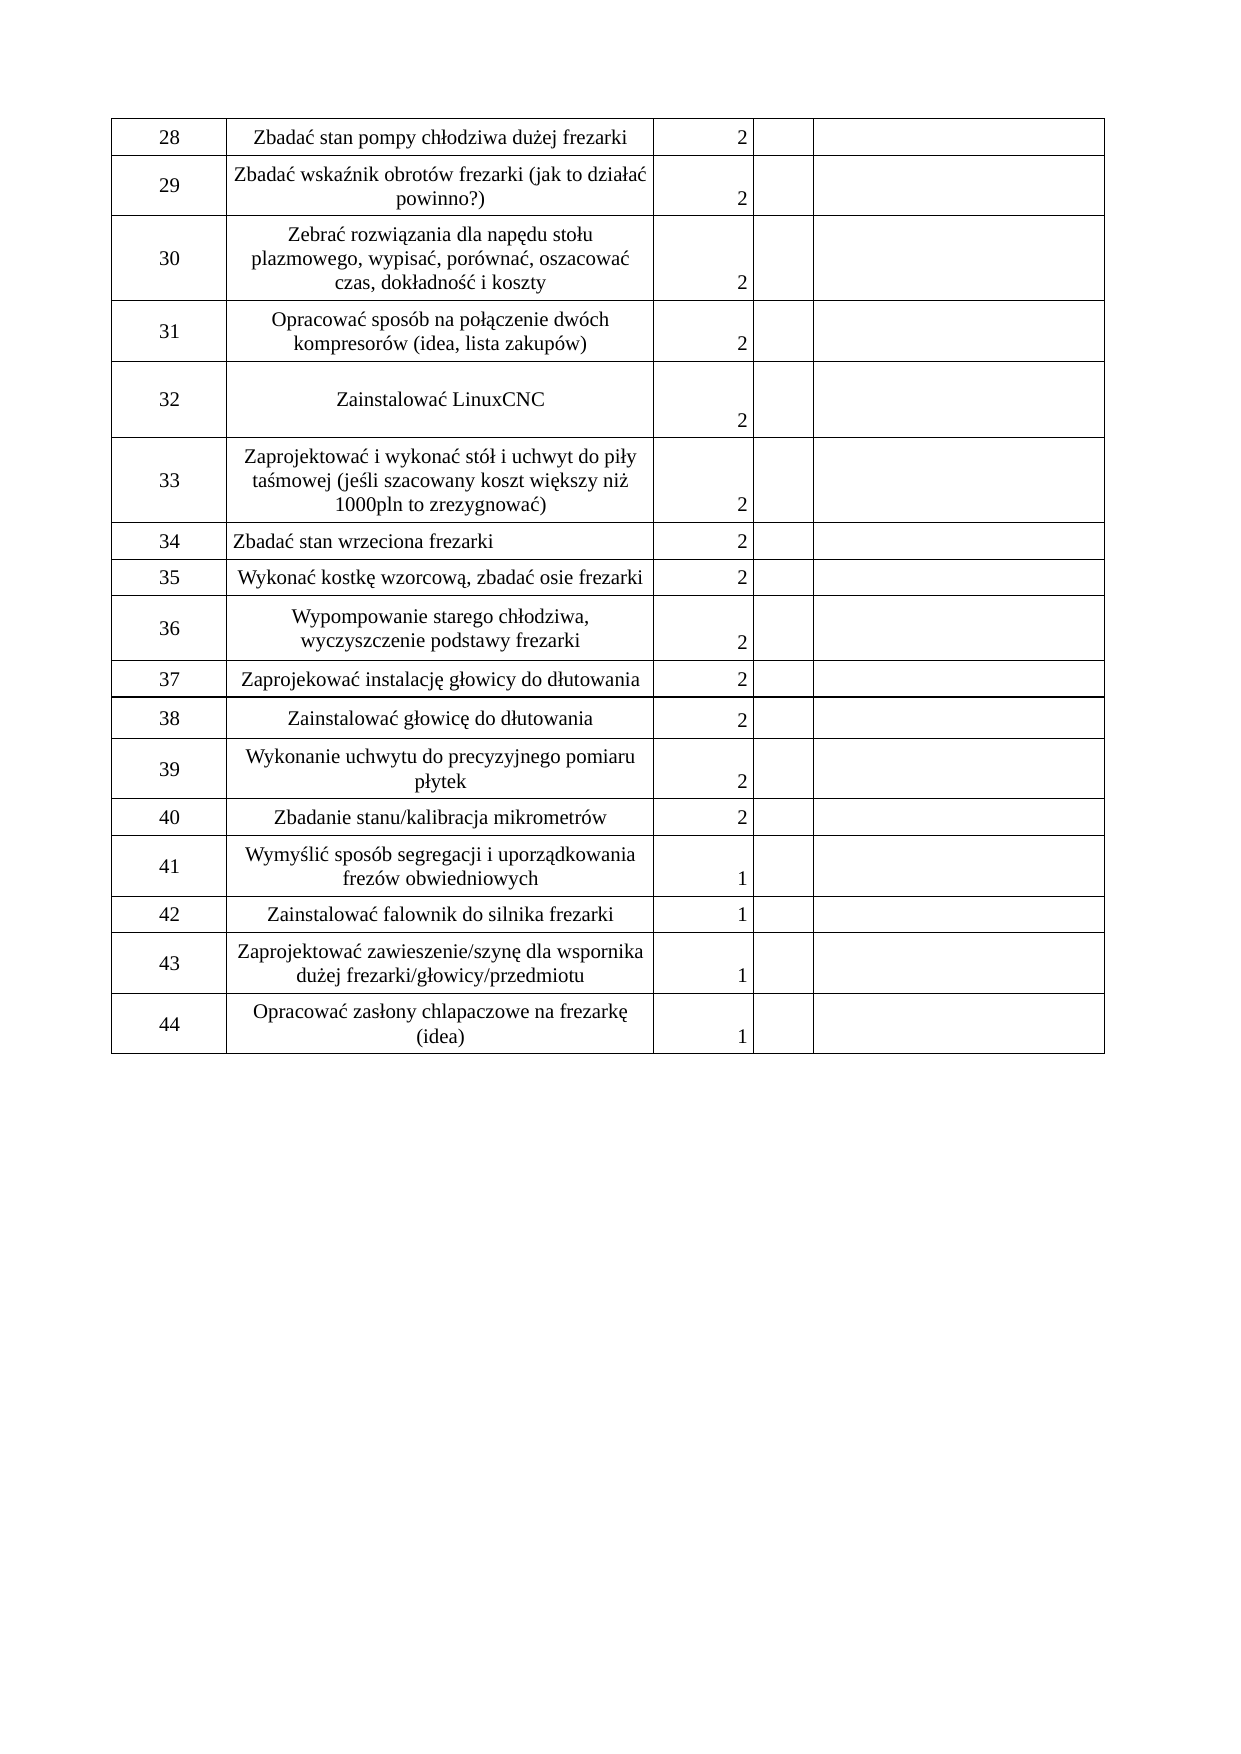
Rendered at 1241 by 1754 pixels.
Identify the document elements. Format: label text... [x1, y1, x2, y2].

table_cell [814, 739, 1104, 798]
table_cell [814, 438, 1104, 522]
table_cell 2 [654, 698, 753, 738]
table_cell 30 [112, 216, 226, 300]
table_cell Wykonanie uchwytu do precyzyjnego pomiaru płytek [227, 739, 653, 798]
table_cell 1 [654, 897, 753, 932]
table_cell 2 [654, 739, 753, 798]
table_cell 32 [112, 362, 226, 437]
table_cell 2 [654, 560, 753, 595]
table_cell 41 [112, 836, 226, 896]
table_cell [814, 836, 1104, 896]
table_cell Zbadać stan wrzeciona frezarki [227, 523, 653, 558]
table_cell [754, 119, 813, 155]
table_cell [814, 698, 1104, 738]
table_cell [754, 661, 813, 696]
table_cell 43 [112, 933, 226, 993]
table_cell 44 [112, 994, 226, 1053]
table_cell Zaprojektować zawieszenie/szynę dla wspornika dużej frezarki/głowicy/przedmiotu [227, 933, 653, 993]
table_cell [814, 362, 1104, 437]
table_cell Zbadanie stanu/kalibracja mikrometrów [227, 799, 653, 835]
table_cell 29 [112, 156, 226, 215]
table_cell [814, 897, 1104, 932]
table_cell [754, 836, 813, 896]
table_cell [814, 156, 1104, 215]
table_cell [754, 596, 813, 660]
table_cell [814, 301, 1104, 361]
table_cell 35 [112, 560, 226, 595]
table_cell [814, 119, 1104, 155]
table_cell 2 [654, 362, 753, 437]
table_cell 40 [112, 799, 226, 835]
table_cell 2 [654, 661, 753, 696]
table_cell Zaprojektować i wykonać stół i uchwyt do piły taśmowej (jeśli szacowany koszt większy niż 1000pln to zrezygnować) [227, 438, 653, 522]
table_cell 42 [112, 897, 226, 932]
table_cell 2 [654, 156, 753, 215]
table_cell Zaprojekować instalację głowicy do dłutowania [227, 661, 653, 696]
table_cell [814, 994, 1104, 1053]
table_cell 2 [654, 301, 753, 361]
table_cell [814, 661, 1104, 696]
table_cell [754, 216, 813, 300]
table_cell Zbadać wskaźnik obrotów frezarki (jak to działać powinno?) [227, 156, 653, 215]
table_cell [754, 438, 813, 522]
table_cell 2 [654, 596, 753, 660]
table_cell [814, 523, 1104, 558]
table_cell 28 [112, 119, 226, 155]
table_cell 2 [654, 119, 753, 155]
table_cell [754, 897, 813, 932]
table_cell Wypompowanie starego chłodziwa, wyczyszczenie podstawy frezarki [227, 596, 653, 660]
table_cell 2 [654, 216, 753, 300]
table_cell [814, 933, 1104, 993]
table_cell 36 [112, 596, 226, 660]
table_cell Opracować sposób na połączenie dwóch kompresorów (idea, lista zakupów) [227, 301, 653, 361]
table_cell Zebrać rozwiązania dla napędu stołu plazmowego, wypisać, porównać, oszacować czas, dokładność i koszty [227, 216, 653, 300]
table_cell 2 [654, 438, 753, 522]
table_cell Zbadać stan pompy chłodziwa dużej frezarki [227, 119, 653, 155]
table_cell 2 [654, 523, 753, 558]
table_cell 2 [654, 799, 753, 835]
table_cell [754, 156, 813, 215]
table_cell Wymyślić sposób segregacji i uporządkowania frezów obwiedniowych [227, 836, 653, 896]
table_cell 1 [654, 933, 753, 993]
table_cell [754, 739, 813, 798]
table_cell 39 [112, 739, 226, 798]
table_cell 1 [654, 836, 753, 896]
table_cell 37 [112, 661, 226, 696]
table_cell 33 [112, 438, 226, 522]
table_cell [814, 596, 1104, 660]
table_cell [814, 216, 1104, 300]
table_cell [814, 799, 1104, 835]
table_cell Wykonać kostkę wzorcową, zbadać osie frezarki [227, 560, 653, 595]
table_cell [754, 301, 813, 361]
table_cell [754, 560, 813, 595]
table_cell Opracować zasłony chlapaczowe na frezarkę (idea) [227, 994, 653, 1053]
table_cell 31 [112, 301, 226, 361]
table_cell [814, 560, 1104, 595]
table_cell Zainstalować głowicę do dłutowania [227, 698, 653, 738]
table_cell [754, 799, 813, 835]
table_cell [754, 933, 813, 993]
table_cell [754, 698, 813, 738]
table_cell 1 [654, 994, 753, 1053]
table_cell Zainstalować falownik do silnika frezarki [227, 897, 653, 932]
table_cell 34 [112, 523, 226, 558]
table_cell [754, 523, 813, 558]
table_cell Zainstalować LinuxCNC [227, 362, 653, 437]
table_cell 38 [112, 698, 226, 738]
table_cell [754, 994, 813, 1053]
table_cell [754, 362, 813, 437]
